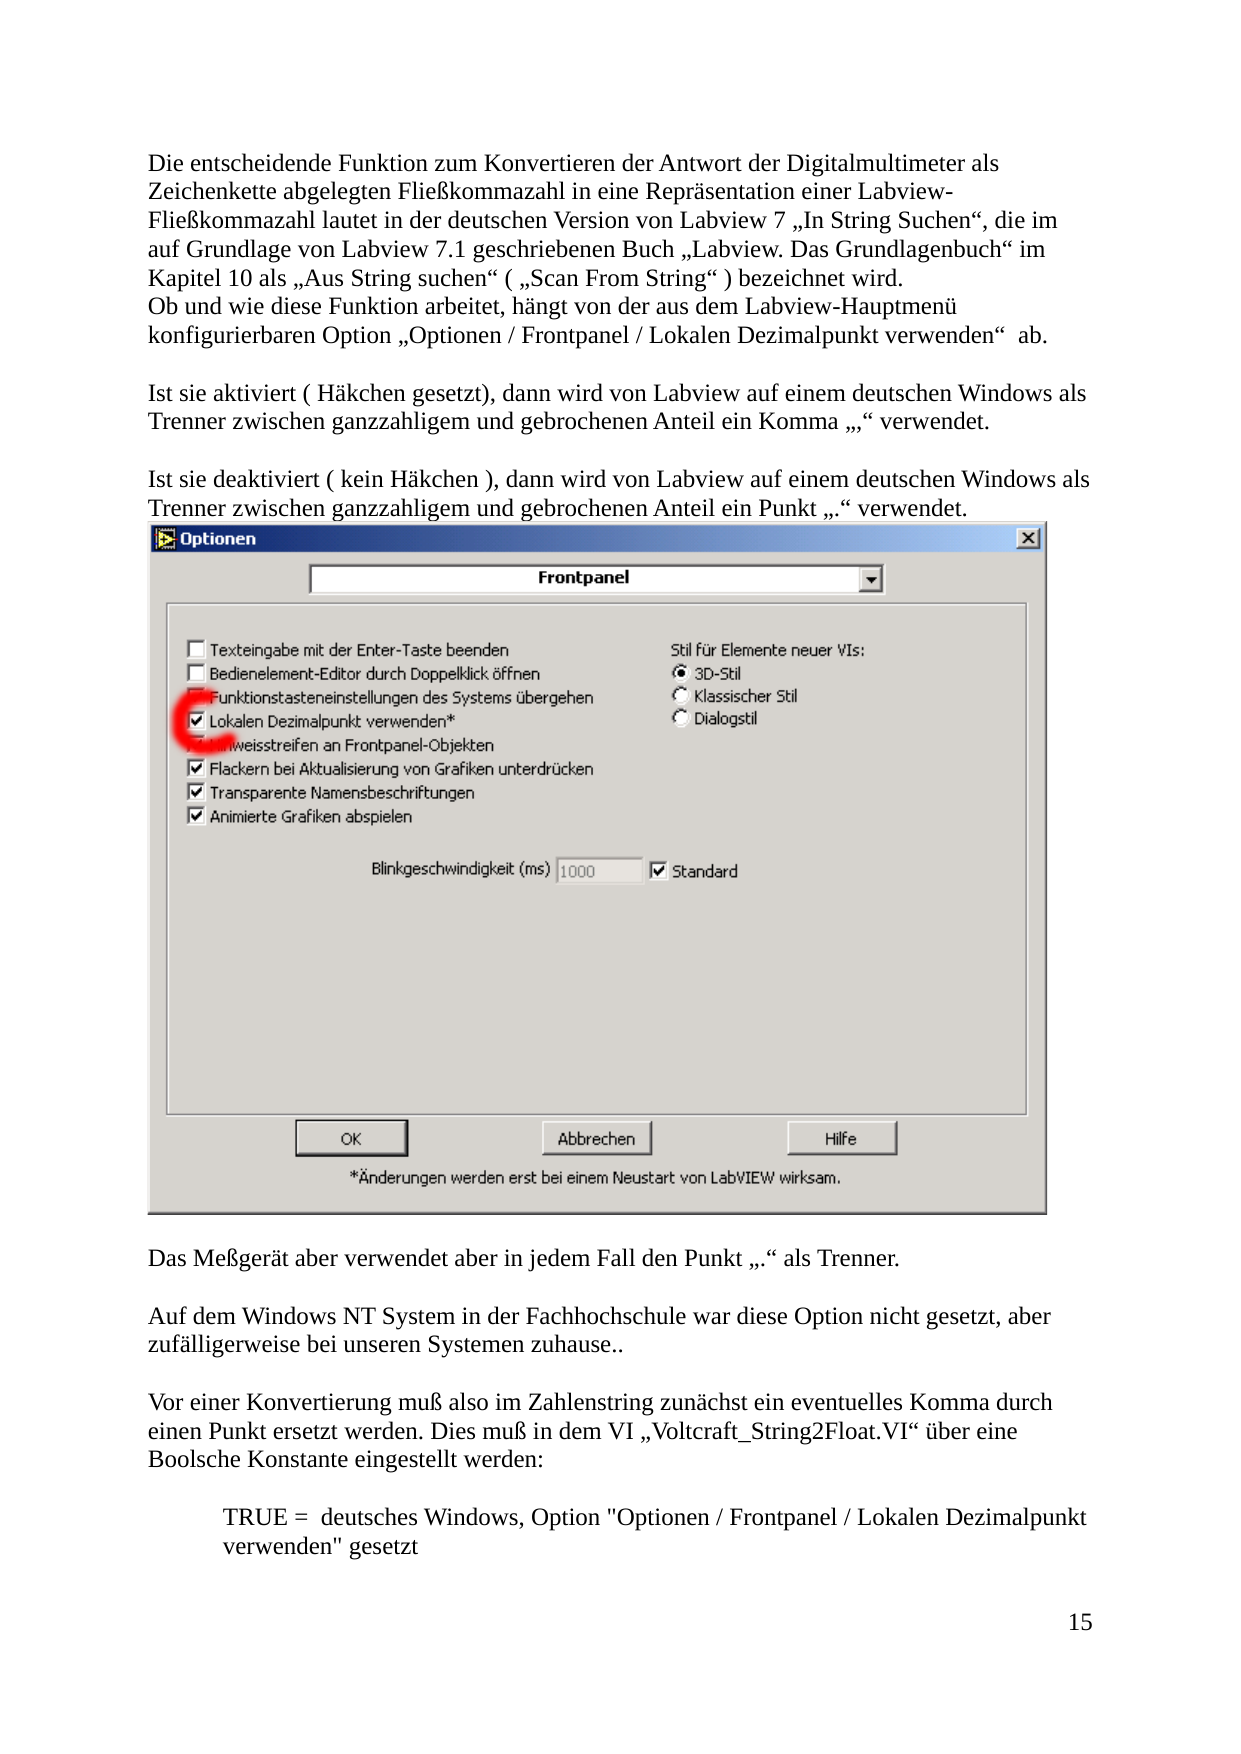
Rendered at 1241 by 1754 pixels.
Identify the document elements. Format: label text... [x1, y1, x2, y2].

text Die entscheidende Funktion zum Konvertieren der Antwort der Digitalmultimeter als Zeichenkette abgelegten Fließkommazahl in eine Repräsentation einer Labview-Fließkommazahl lautet in der deutschen Version von Labview 7 „In String Suchen“, die im auf Grundlage von Labview 7.1 geschriebenen Buch „Labview. Das Grundlagenbuch“ im Kapitel 10 als „Aus String suchen“ ( „Scan From String“ ) bezeichnet wird. [148, 148, 1093, 291]
picture [147, 521, 1048, 1215]
text Ist sie aktiviert ( Häkchen gesetzt), dann wird von Labview auf einem deutschen Windows als Trenner zwischen ganzzahligem und gebrochenen Anteil ein Komma „,“ verwendet. [148, 378, 1093, 435]
text Auf dem Windows NT System in der Fachhochschule war diese Option nicht gesetzt, aber zufälligerweise bei unseren Systemen zuhause.. [148, 1301, 1093, 1358]
text Ist sie deaktiviert ( kein Häkchen ), dann wird von Labview auf einem deutschen Windows als Trenner zwischen ganzzahligem und gebrochenen Anteil ein Punkt „.“ verwendet. [148, 464, 1093, 521]
list TRUE = deutsches Windows, Option "Optionen / Frontpanel / Lokalen Dezimalpunkt verwenden" gesetzt [185, 1502, 1093, 1559]
text Ob und wie diese Funktion arbeitet, hängt von der aus dem Labview-Hauptmenü konfigurierbaren Option „Optionen / Frontpanel / Lokalen Dezimalpunkt verwenden“ ab. [148, 291, 1093, 349]
text Vor einer Konvertierung muß also im Zahlenstring zunächst ein eventuelles Komma durch einen Punkt ersetzt werden. Dies muß in dem VI „Voltcraft_String2Float.VI“ über eine Boolsche Konstante eingestellt werden: [148, 1387, 1093, 1473]
text Das Meßgerät aber verwendet aber in jedem Fall den Punkt „.“ als Trenner. [148, 1243, 1093, 1272]
